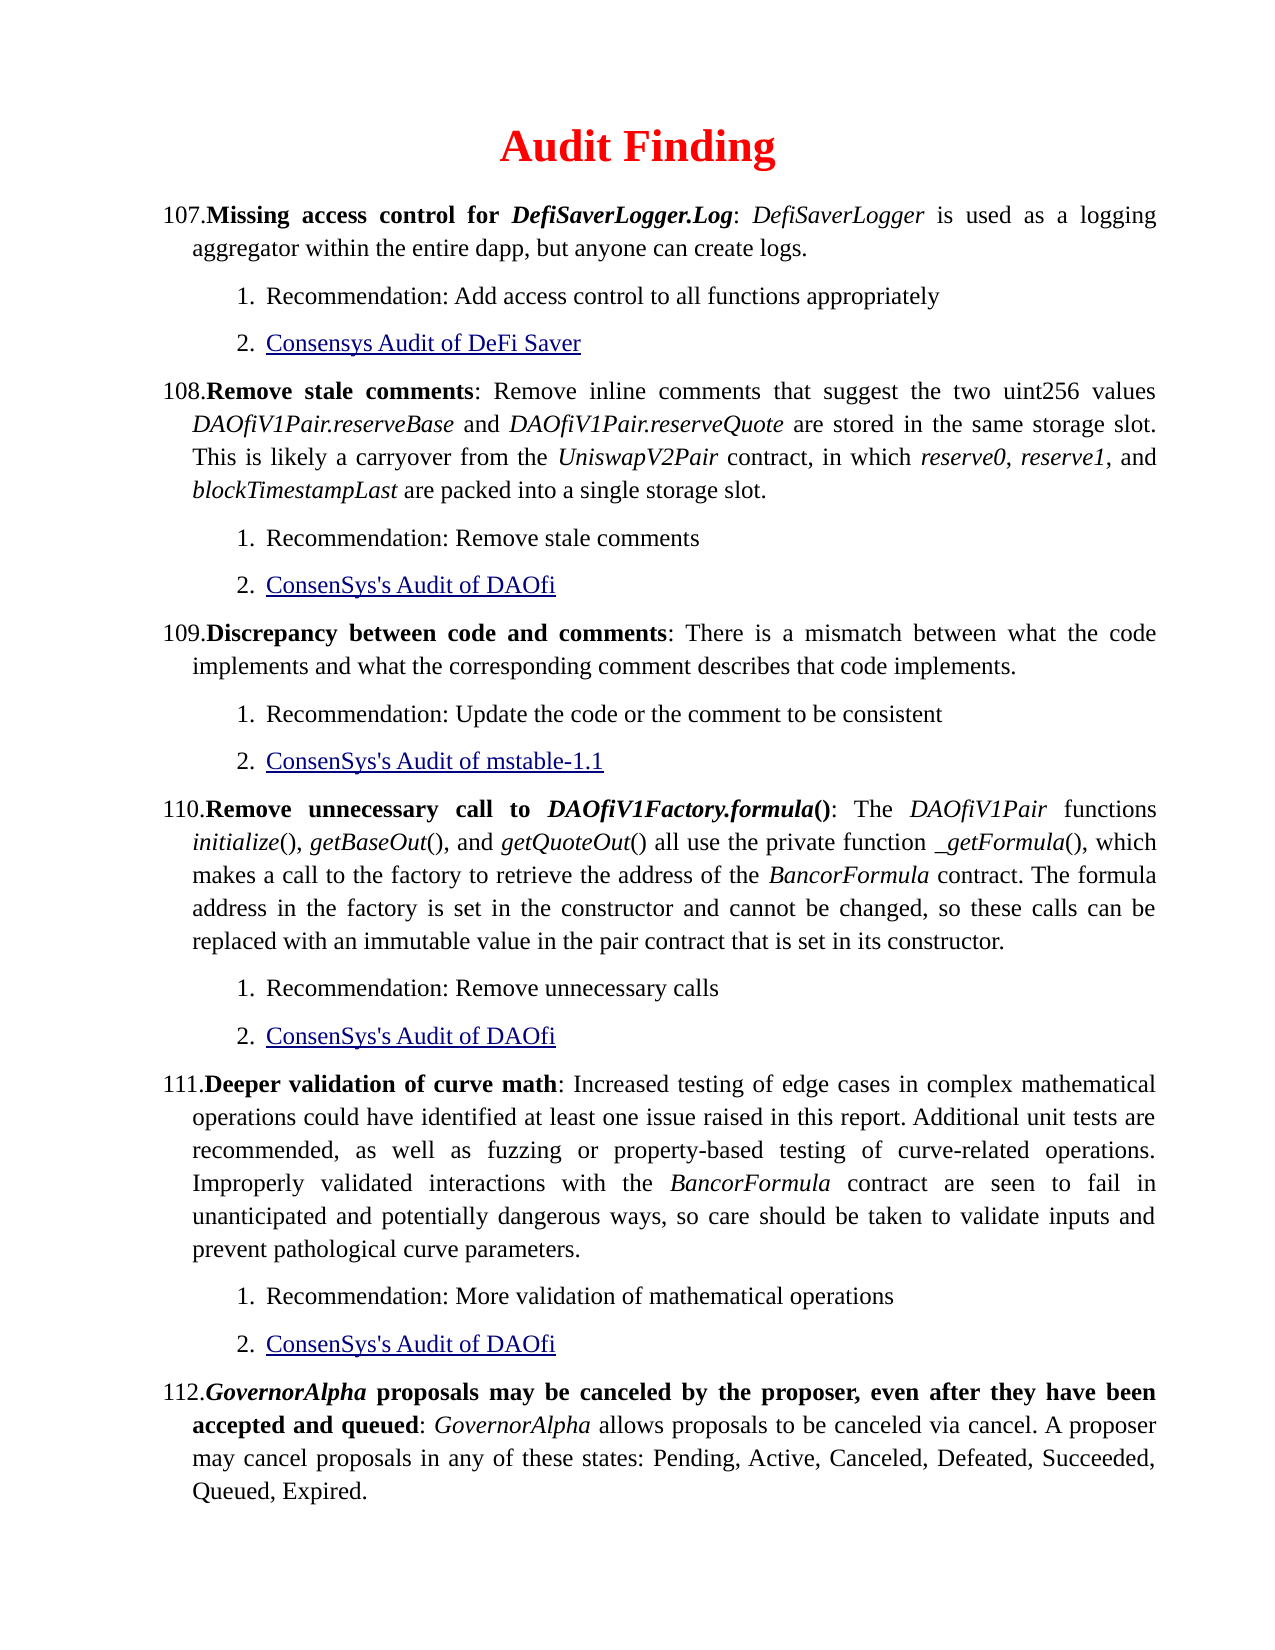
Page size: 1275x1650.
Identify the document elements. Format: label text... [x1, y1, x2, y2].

list Recommendation: Update the code or the comment to be consistent [236, 699, 1157, 727]
list Missing access control for DefiSaverLogger.Log: DefiSaverLogger is used as a logging aggregator within the entire dapp, but anyone can create logs. [162, 200, 1157, 262]
list ConsenSys's Audit of mstable-1.1 [236, 746, 1157, 775]
list ConsenSys's Audit of DAOfi [236, 1329, 1157, 1358]
list GovernorAlpha proposals may be canceled by the proposer, even after they have been accepted and queued: GovernorAlpha allows proposals to be canceled via cancel. A proposer may cancel proposals in any of these states: Pending, Active, Canceled, Defeated, Succeeded, Queued, Expired. [162, 1377, 1157, 1504]
list ConsenSys's Audit of DAOfi [236, 1021, 1157, 1050]
list Recommendation: Add access control to all functions appropriately [236, 281, 1157, 310]
list Discrepancy between code and comments: There is a mismatch between what the code implements and what the corresponding comment describes that code implements. [162, 618, 1157, 680]
list ConsenSys's Audit of DAOfi [236, 570, 1157, 599]
list Recommendation: Remove unnecessary calls [236, 973, 1157, 1002]
list Consensys Audit of DeFi Saver [236, 328, 1157, 357]
list Recommendation: Remove stale comments [236, 523, 1157, 552]
list Recommendation: More validation of mathematical operations [236, 1281, 1157, 1310]
list Remove stale comments: Remove inline comments that suggest the two uint256 values DAOfiV1Pair.reserveBase and DAOfiV1Pair.reserveQuote are stored in the same storage slot. This is likely a carryover from the UniswapV2Pair contract, in which reserve0, reserve1, and blockTimestampLast are packed into a single storage slot. [162, 376, 1157, 504]
list Remove unnecessary call to DAOfiV1Factory.formula(): The DAOfiV1Pair functions initialize(), getBaseOut(), and getQuoteOut() all use the private function _getFormula(), which makes a call to the factory to retrieve the address of the BancorFormula contract. The formula address in the factory is set in the constructor and cannot be changed, so these calls can be replaced with an immutable value in the pair contract that is set in its constructor. [162, 794, 1157, 955]
list Deeper validation of curve math: Increased testing of edge cases in complex mathematical operations could have identified at least one issue raised in this report. Additional unit tests are recommended, as well as fuzzing or property-based testing of curve-related operations. Improperly validated interactions with the BancorFormula contract are seen to fail in unanticipated and potentially dangerous ways, so care should be taken to validate inputs and prevent pathological curve parameters. [162, 1069, 1157, 1263]
